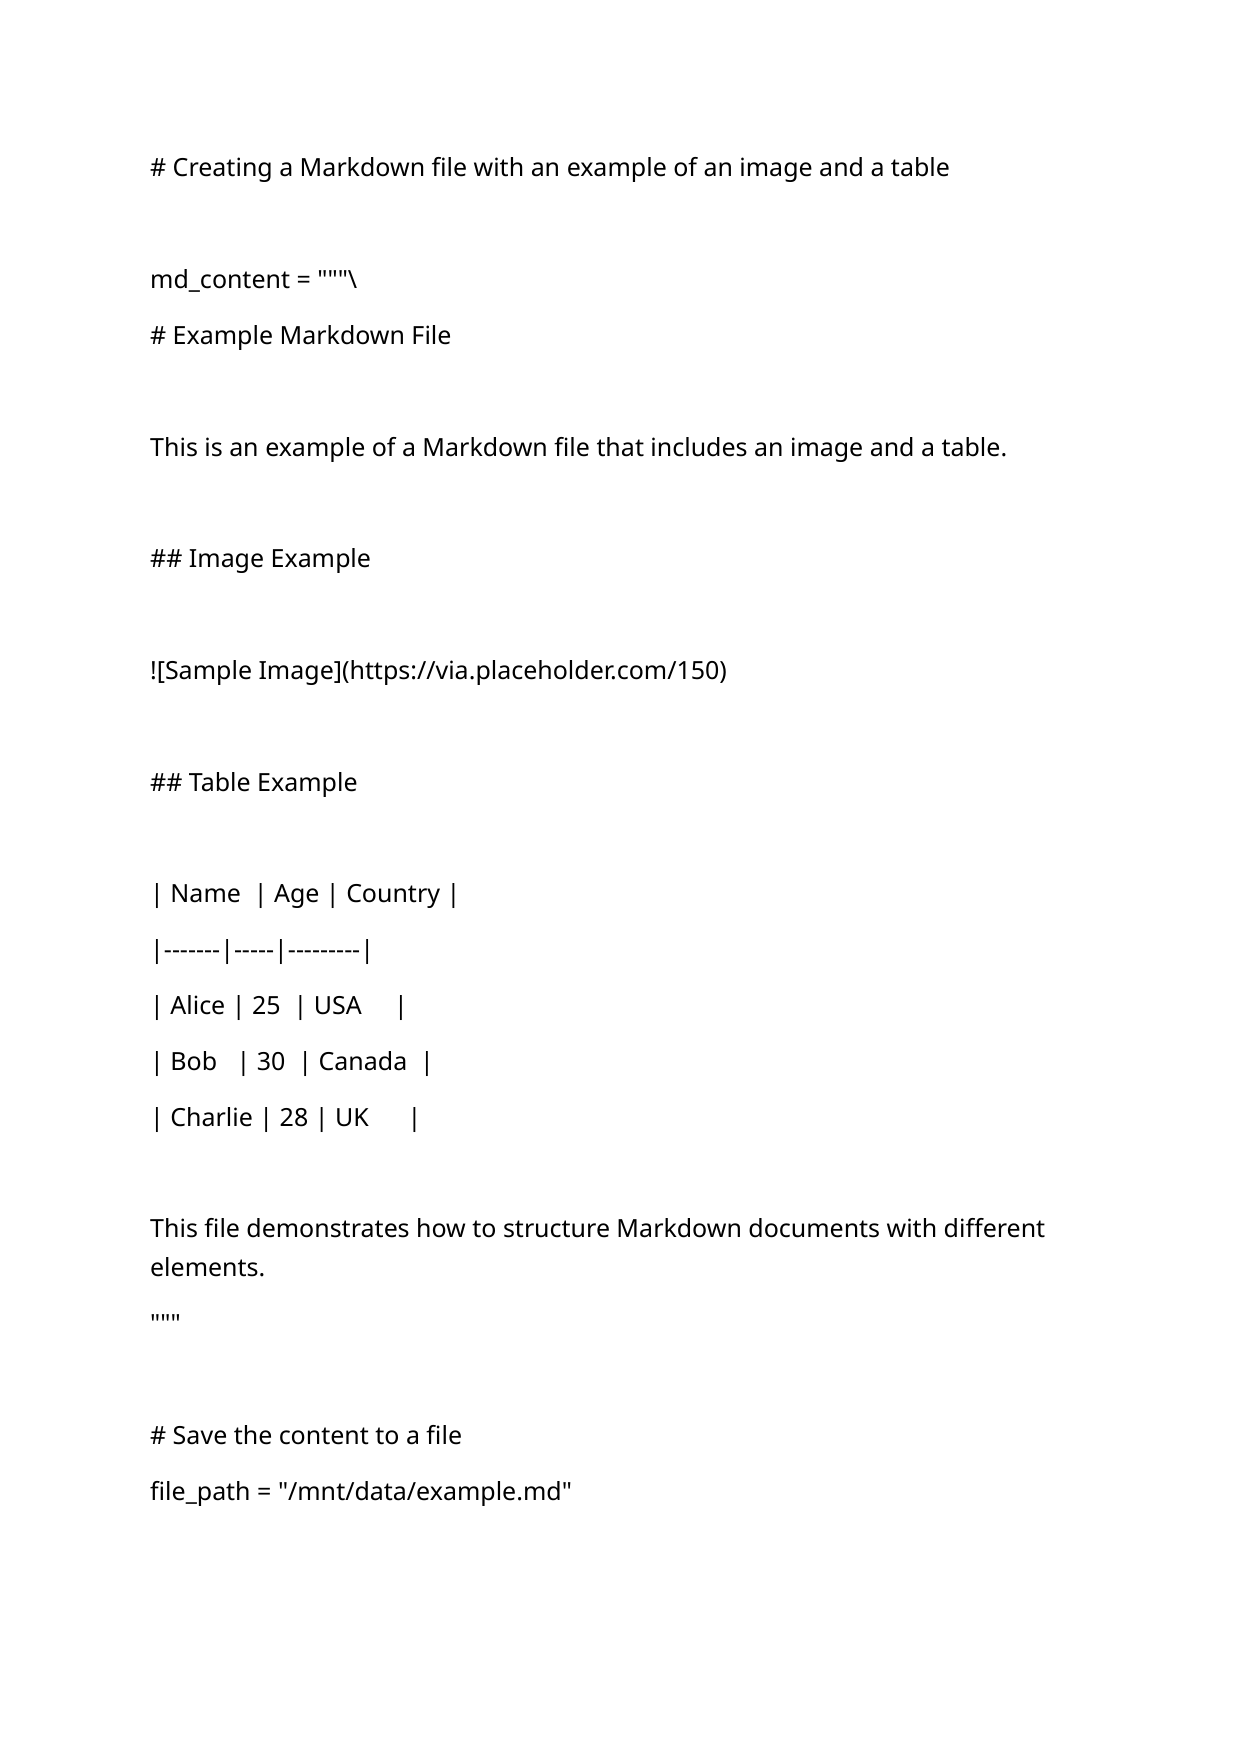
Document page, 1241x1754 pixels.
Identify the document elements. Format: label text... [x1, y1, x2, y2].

text ## Image Example [150, 541, 1090, 575]
text # Save the content to a file [150, 1417, 1090, 1452]
text ## Table Example [150, 764, 1090, 798]
text md_content = """\ [150, 262, 1090, 296]
text """ [150, 1306, 1090, 1340]
text This is an example of a Markdown file that includes an image and a table. [150, 429, 1090, 463]
text # Example Markdown File [150, 317, 1090, 352]
text | Name | Age | Country | [150, 876, 1090, 910]
text | Alice | 25 | USA | [150, 987, 1090, 1022]
text # Creating a Markdown file with an example of an image and a table [150, 150, 1090, 184]
text ![Sample Image](https://via.placeholder.com/150) [150, 652, 1090, 687]
text This file demonstrates how to structure Markdown documents with different elements. [150, 1211, 1090, 1284]
text | Charlie | 28 | UK | [150, 1099, 1090, 1133]
text file_path = "/mnt/data/example.md" [150, 1473, 1090, 1507]
text |-------|-----|---------| [150, 932, 1090, 966]
text | Bob | 30 | Canada | [150, 1043, 1090, 1077]
